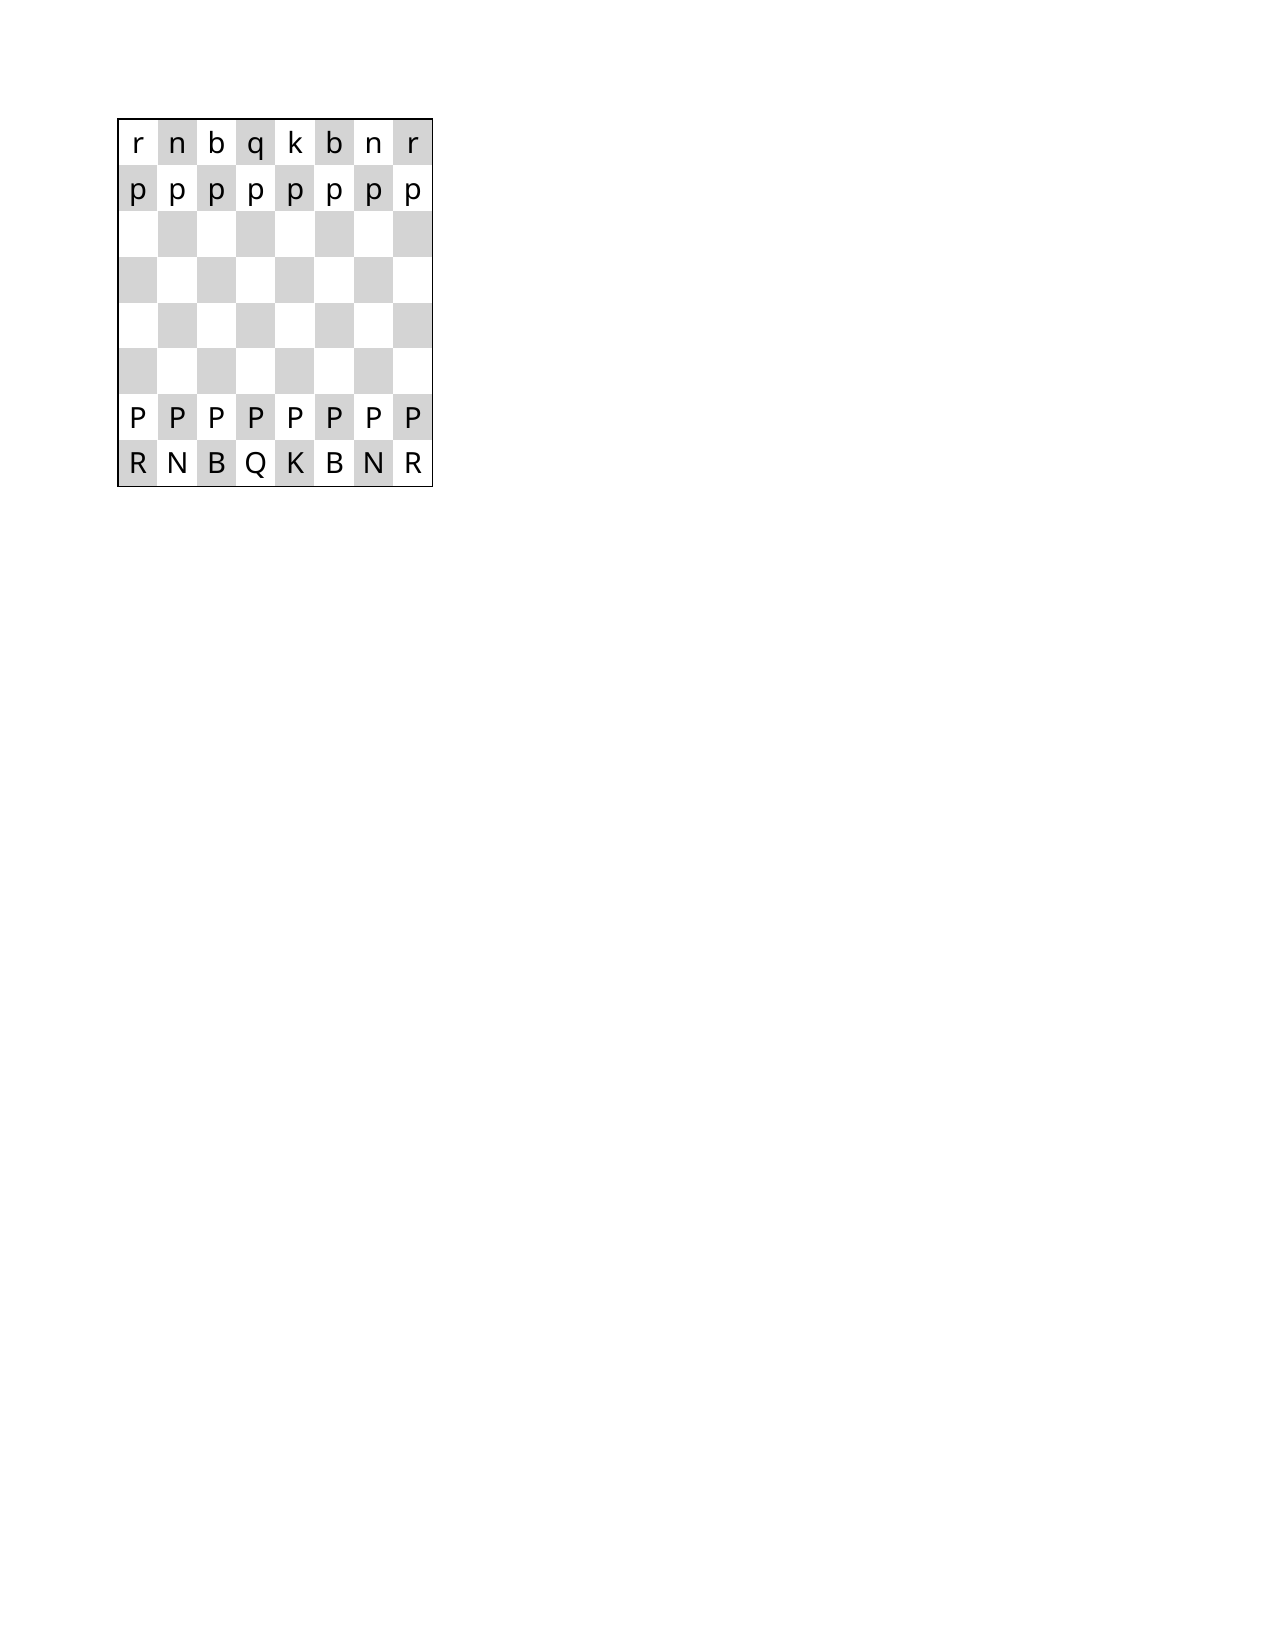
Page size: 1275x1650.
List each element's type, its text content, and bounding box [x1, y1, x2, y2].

table_cell [197, 303, 236, 348]
table_cell [315, 257, 354, 303]
table_cell p [158, 165, 197, 211]
table_cell [275, 303, 314, 348]
table_cell [315, 211, 354, 257]
table_cell R [393, 440, 432, 486]
table_cell [119, 257, 157, 303]
table_cell P [119, 394, 157, 440]
table_cell [315, 303, 354, 348]
table_cell [236, 257, 275, 303]
table_cell [158, 257, 197, 303]
table_cell [315, 348, 354, 394]
table_cell [393, 257, 432, 303]
table_cell p [119, 165, 157, 211]
table_cell [158, 303, 197, 348]
table_cell p [315, 165, 354, 211]
table_cell [119, 348, 157, 394]
table_cell R [119, 440, 157, 486]
table_cell [354, 211, 393, 257]
table_cell [236, 303, 275, 348]
table_cell [275, 257, 314, 303]
table_cell [158, 348, 197, 394]
table_cell p [393, 165, 432, 211]
table_header n [354, 120, 393, 165]
table_cell P [236, 394, 275, 440]
table_cell N [354, 440, 393, 486]
table_cell P [354, 394, 393, 440]
table_cell K [275, 440, 314, 486]
table_header q [236, 120, 275, 165]
table_cell P [158, 394, 197, 440]
table_cell N [158, 440, 197, 486]
table_cell [158, 211, 197, 257]
table_cell p [197, 165, 236, 211]
table_cell [236, 211, 275, 257]
table_cell [393, 303, 432, 348]
table_cell [236, 348, 275, 394]
table_cell [197, 257, 236, 303]
table_cell [354, 257, 393, 303]
table_cell P [197, 394, 236, 440]
table_cell [119, 211, 157, 257]
table_cell P [393, 394, 432, 440]
table_cell Q [236, 440, 275, 486]
table_cell [119, 303, 157, 348]
table_cell [393, 211, 432, 257]
table_header b [197, 120, 236, 165]
table_cell [354, 348, 393, 394]
table_header n [158, 120, 197, 165]
table_cell [354, 303, 393, 348]
table_cell [275, 348, 314, 394]
table_cell [197, 348, 236, 394]
table_cell P [275, 394, 314, 440]
table_header b [315, 120, 354, 165]
table_cell [393, 348, 432, 394]
table_cell B [315, 440, 354, 486]
table_cell B [197, 440, 236, 486]
table_cell [275, 211, 314, 257]
table_cell p [275, 165, 314, 211]
table_header k [275, 120, 314, 165]
table_header r [119, 120, 157, 165]
table_cell p [236, 165, 275, 211]
table_cell P [315, 394, 354, 440]
table_header r [393, 120, 432, 165]
table_cell [197, 211, 236, 257]
table_cell p [354, 165, 393, 211]
